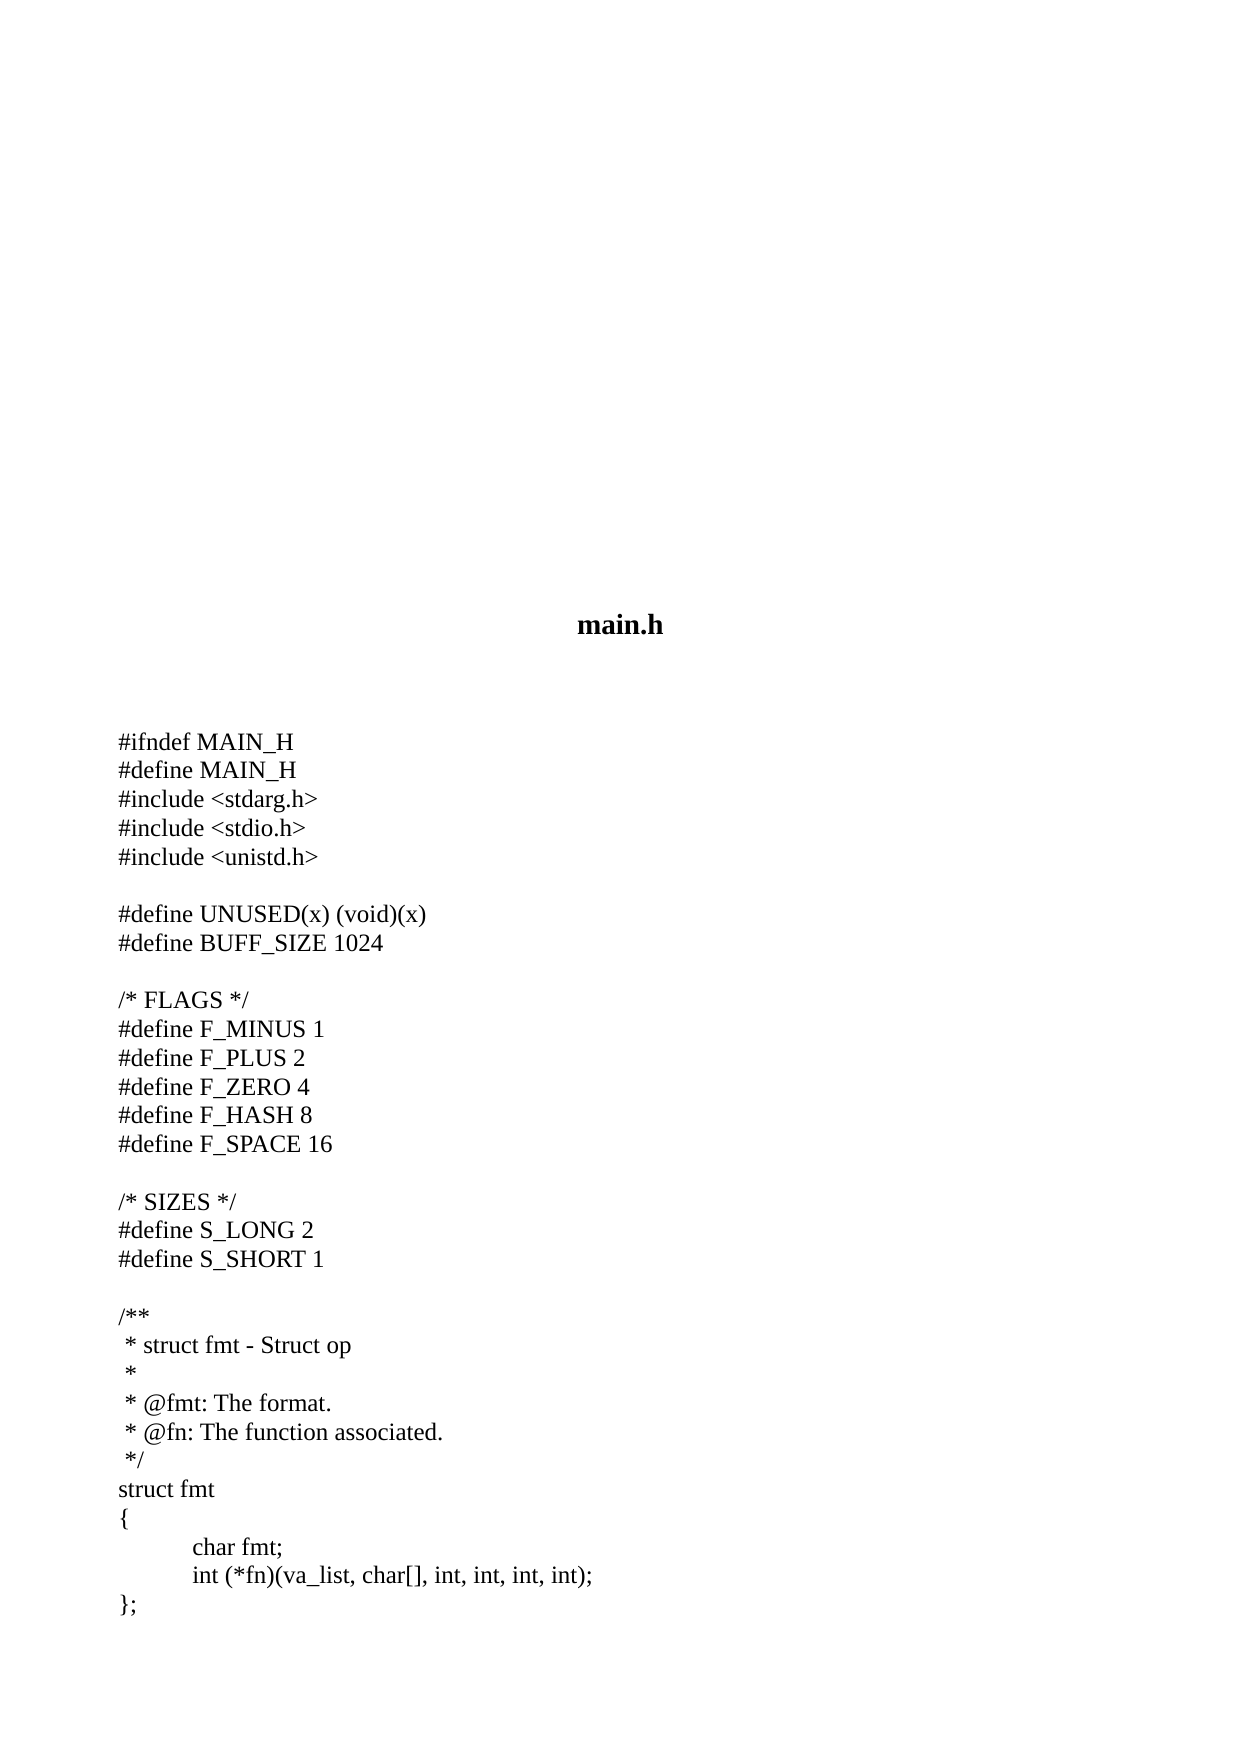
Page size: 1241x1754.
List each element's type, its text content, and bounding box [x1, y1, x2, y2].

text #include <unistd.h> [118, 842, 1122, 870]
text #define F_HASH 8 [118, 1100, 1122, 1129]
text #define MAIN_H [118, 755, 1122, 784]
text /* SIZES */ [118, 1187, 1122, 1215]
text #include <stdio.h> [118, 813, 1122, 842]
text * struct fmt - Struct op [118, 1330, 1122, 1359]
text char fmt; [118, 1532, 1122, 1560]
text #include <stdarg.h> [118, 784, 1122, 813]
text }; [118, 1589, 1122, 1618]
text */ [118, 1445, 1122, 1474]
text main.h [118, 607, 1122, 640]
text #define UNUSED(x) (void)(x) [118, 899, 1122, 928]
text #define F_ZERO 4 [118, 1072, 1122, 1100]
text * @fn: The function associated. [118, 1417, 1122, 1445]
text #define F_PLUS 2 [118, 1043, 1122, 1072]
text struct fmt [118, 1474, 1122, 1503]
text #ifndef MAIN_H [118, 727, 1122, 755]
text * [118, 1359, 1122, 1388]
text #define BUFF_SIZE 1024 [118, 928, 1122, 957]
text int (*fn)(va_list, char[], int, int, int, int); [118, 1560, 1122, 1589]
text * @fmt: The format. [118, 1388, 1122, 1417]
text #define S_LONG 2 [118, 1215, 1122, 1244]
text #define S_SHORT 1 [118, 1244, 1122, 1273]
text #define F_MINUS 1 [118, 1014, 1122, 1043]
text #define F_SPACE 16 [118, 1129, 1122, 1158]
text /** [118, 1302, 1122, 1330]
text { [118, 1503, 1122, 1532]
text /* FLAGS */ [118, 985, 1122, 1014]
